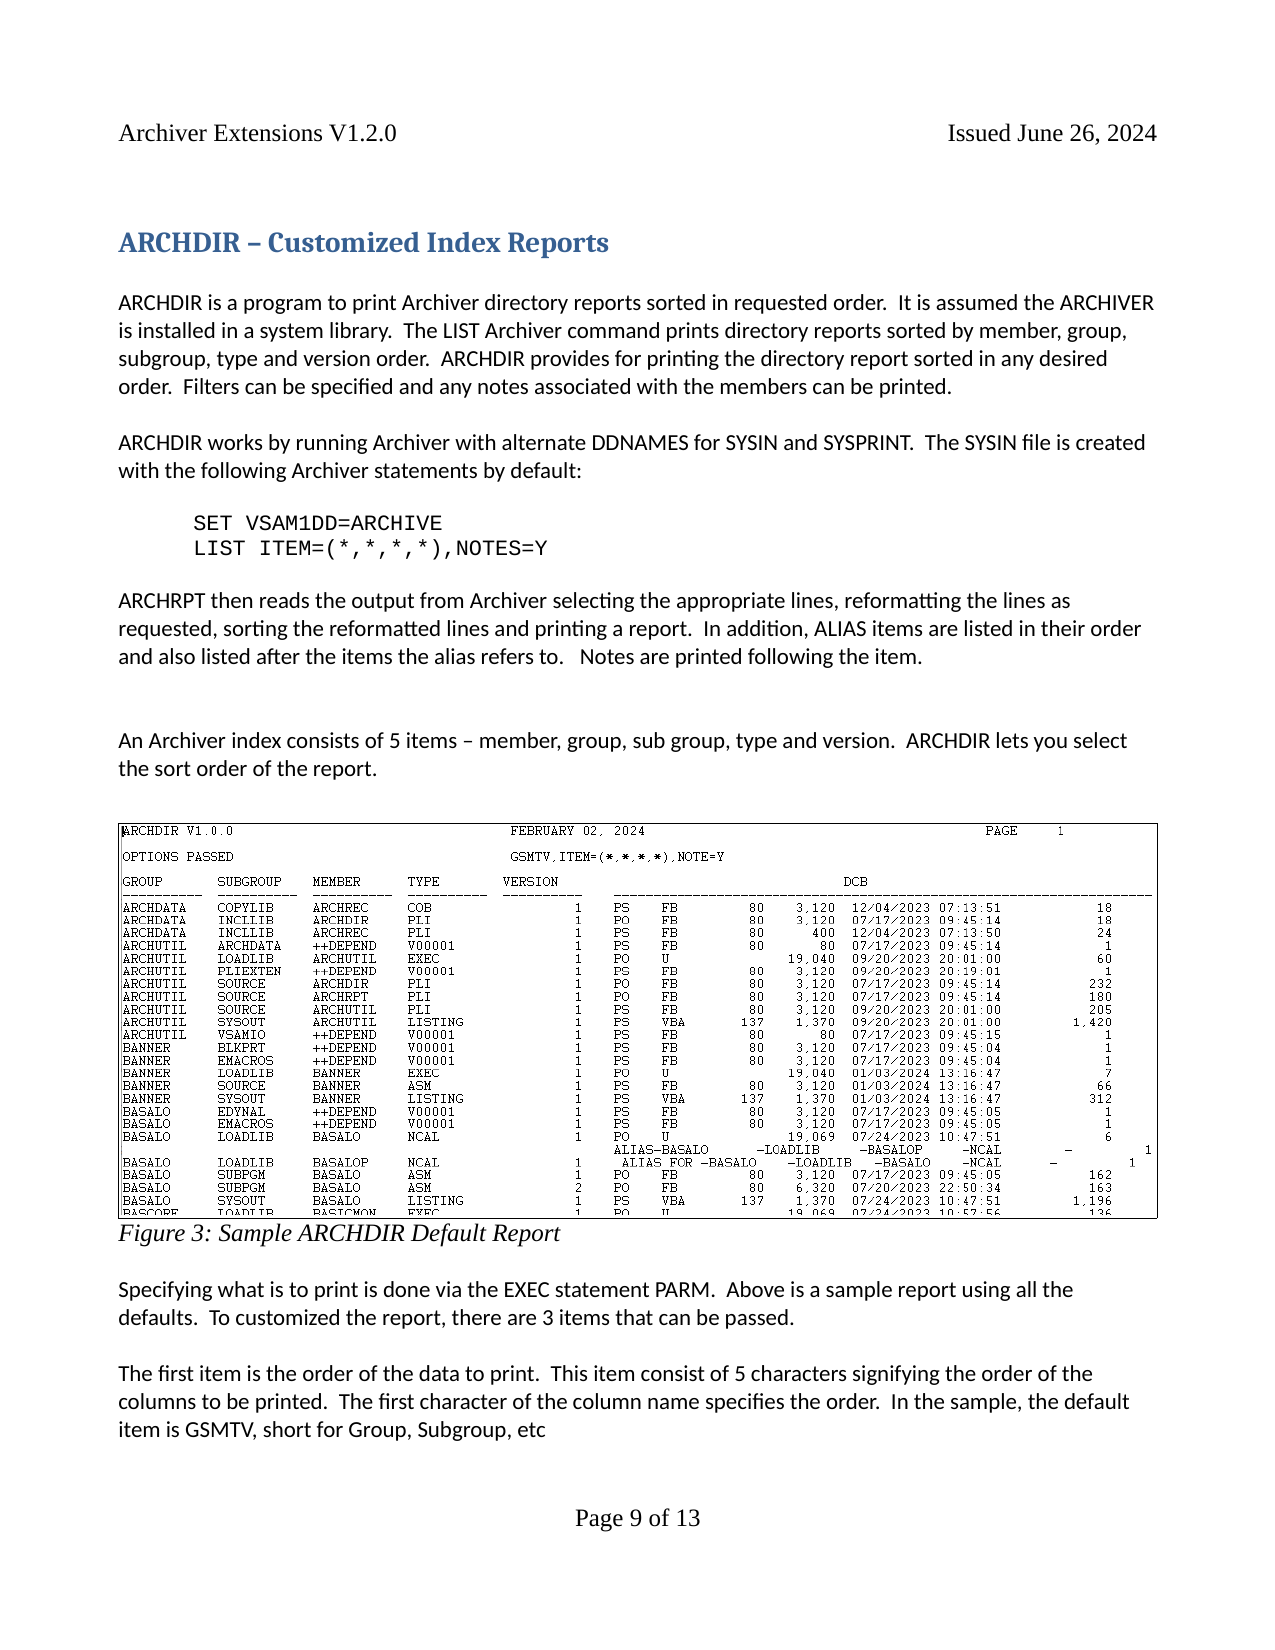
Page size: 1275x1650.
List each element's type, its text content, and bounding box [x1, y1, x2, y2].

text LIST ITEM=(*,*,*,*),NOTES=Y [193, 537, 1157, 562]
picture [121, 826, 1154, 1215]
text An Archiver index consists of 5 items – member, group, sub group, type and version. ARCHDIR lets you select the sort order of the report. [118, 727, 1157, 783]
text ARCHDIR is a program to print Archiver directory reports sorted in requested order. It is assumed the ARCHIVER is installed in a system library. The LIST Archiver command prints directory reports sorted by member, group, subgroup, type and version order. ARCHDIR provides for printing the directory report sorted in any desired order. Filters can be specified and any notes associated with the members can be printed. [118, 288, 1157, 400]
text Specifying what is to print is done via the EXEC statement PARM. Above is a sample report using all the defaults. To customized the report, there are 3 items that can be passed. [118, 1275, 1157, 1331]
subtitle ARCHDIR – Customized Index Reports [118, 226, 1157, 260]
text [119, 824, 1157, 1218]
text ARCHRPT then reads the output from Archiver selecting the appropriate lines, reformatting the lines as requested, sorting the reformatted lines and printing a report. In addition, ALIAS items are listed in their order and also listed after the items the alias refers to. Notes are printed following the item. [118, 586, 1157, 671]
text The first item is the order of the data to print. This item consist of 5 characters signifying the order of the columns to be printed. The first character of the column name specifies the order. In the sample, the default item is GSMTV, short for Group, Subgroup, etc [118, 1359, 1157, 1443]
text Figure 3: Sample ARCHDIR Default Report [118, 1219, 1157, 1247]
text ARCHDIR works by running Archiver with alternate DDNAMES for SYSIN and SYSPRINT. The SYSIN file is created with the following Archiver statements by default: [118, 428, 1157, 484]
text SET VSAM1DD=ARCHIVE [193, 512, 1157, 537]
